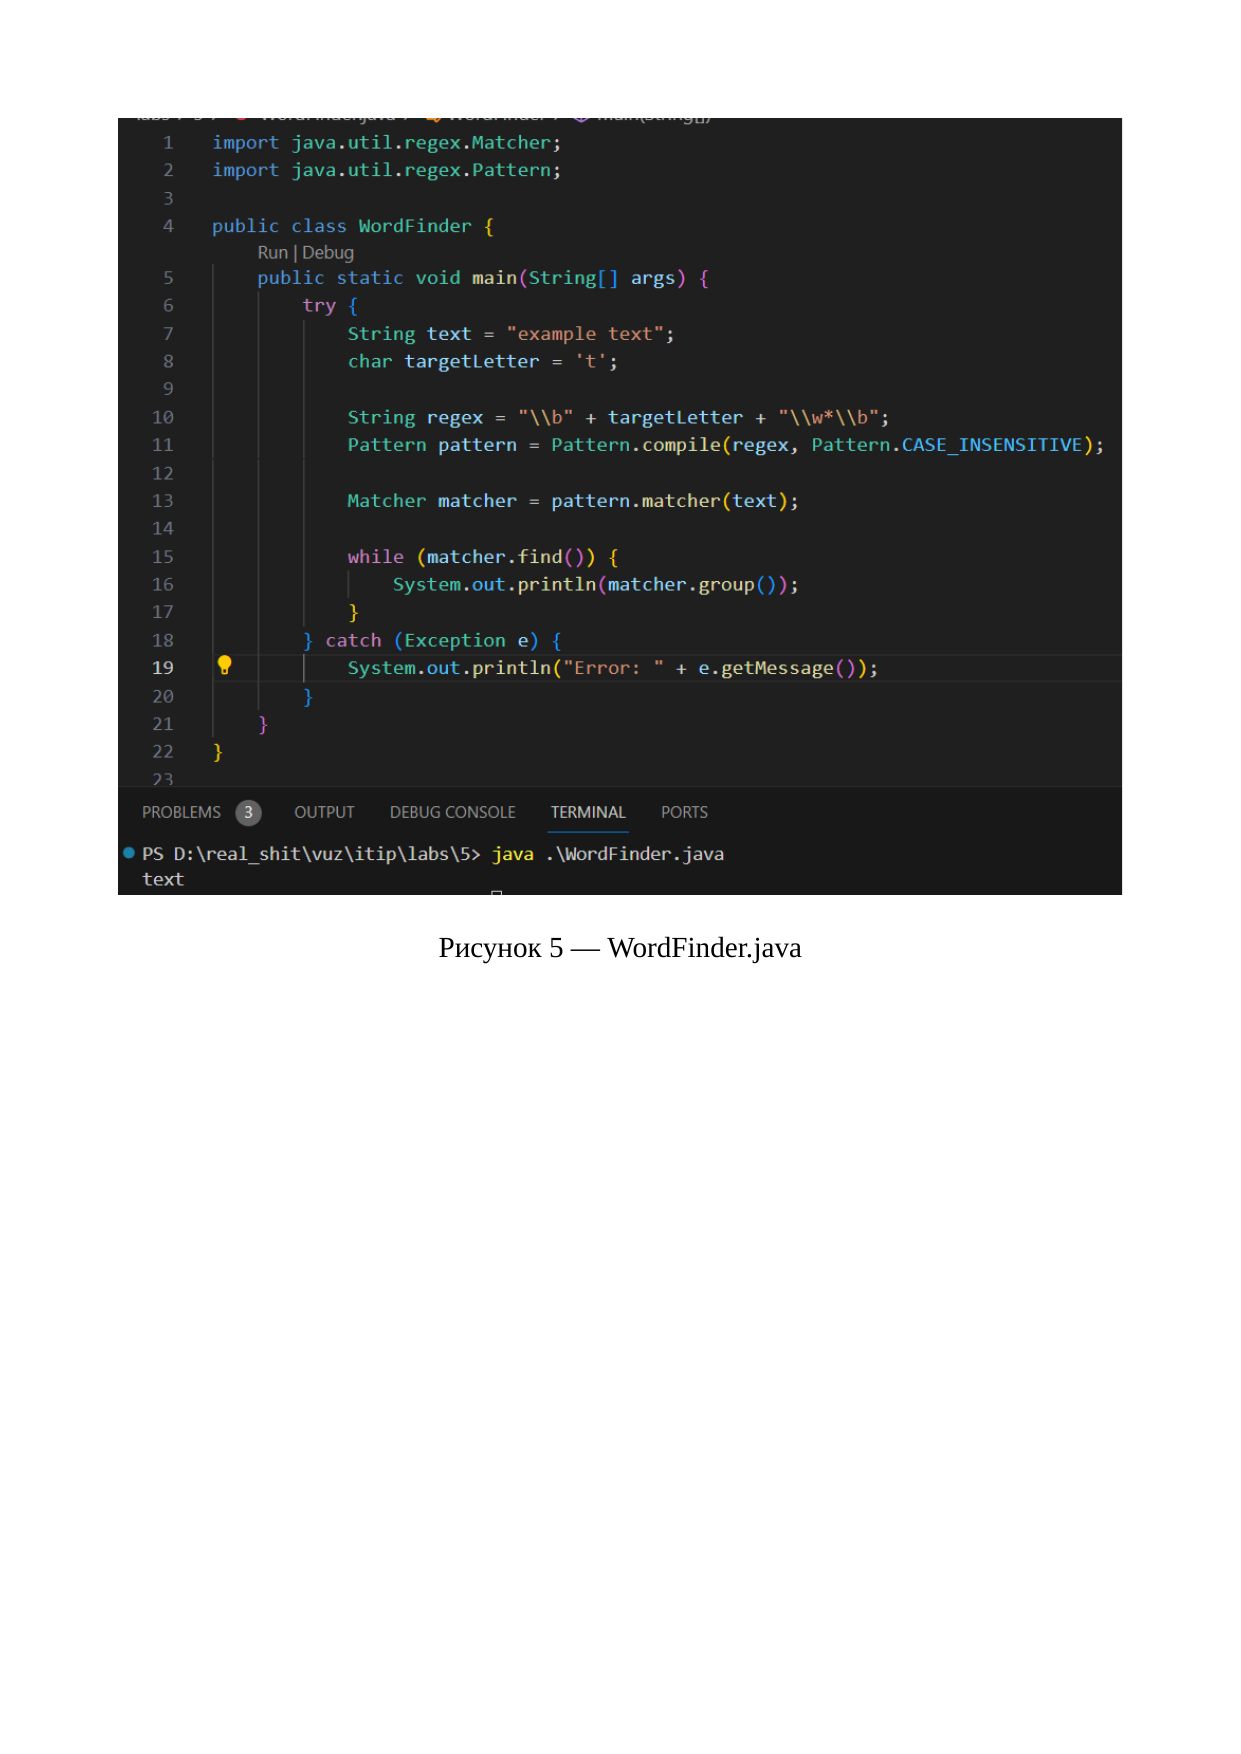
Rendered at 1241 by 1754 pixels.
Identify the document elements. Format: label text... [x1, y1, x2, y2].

picture [118, 118, 1123, 895]
text Рисунок 5 — WordFinder.java [118, 930, 1122, 963]
